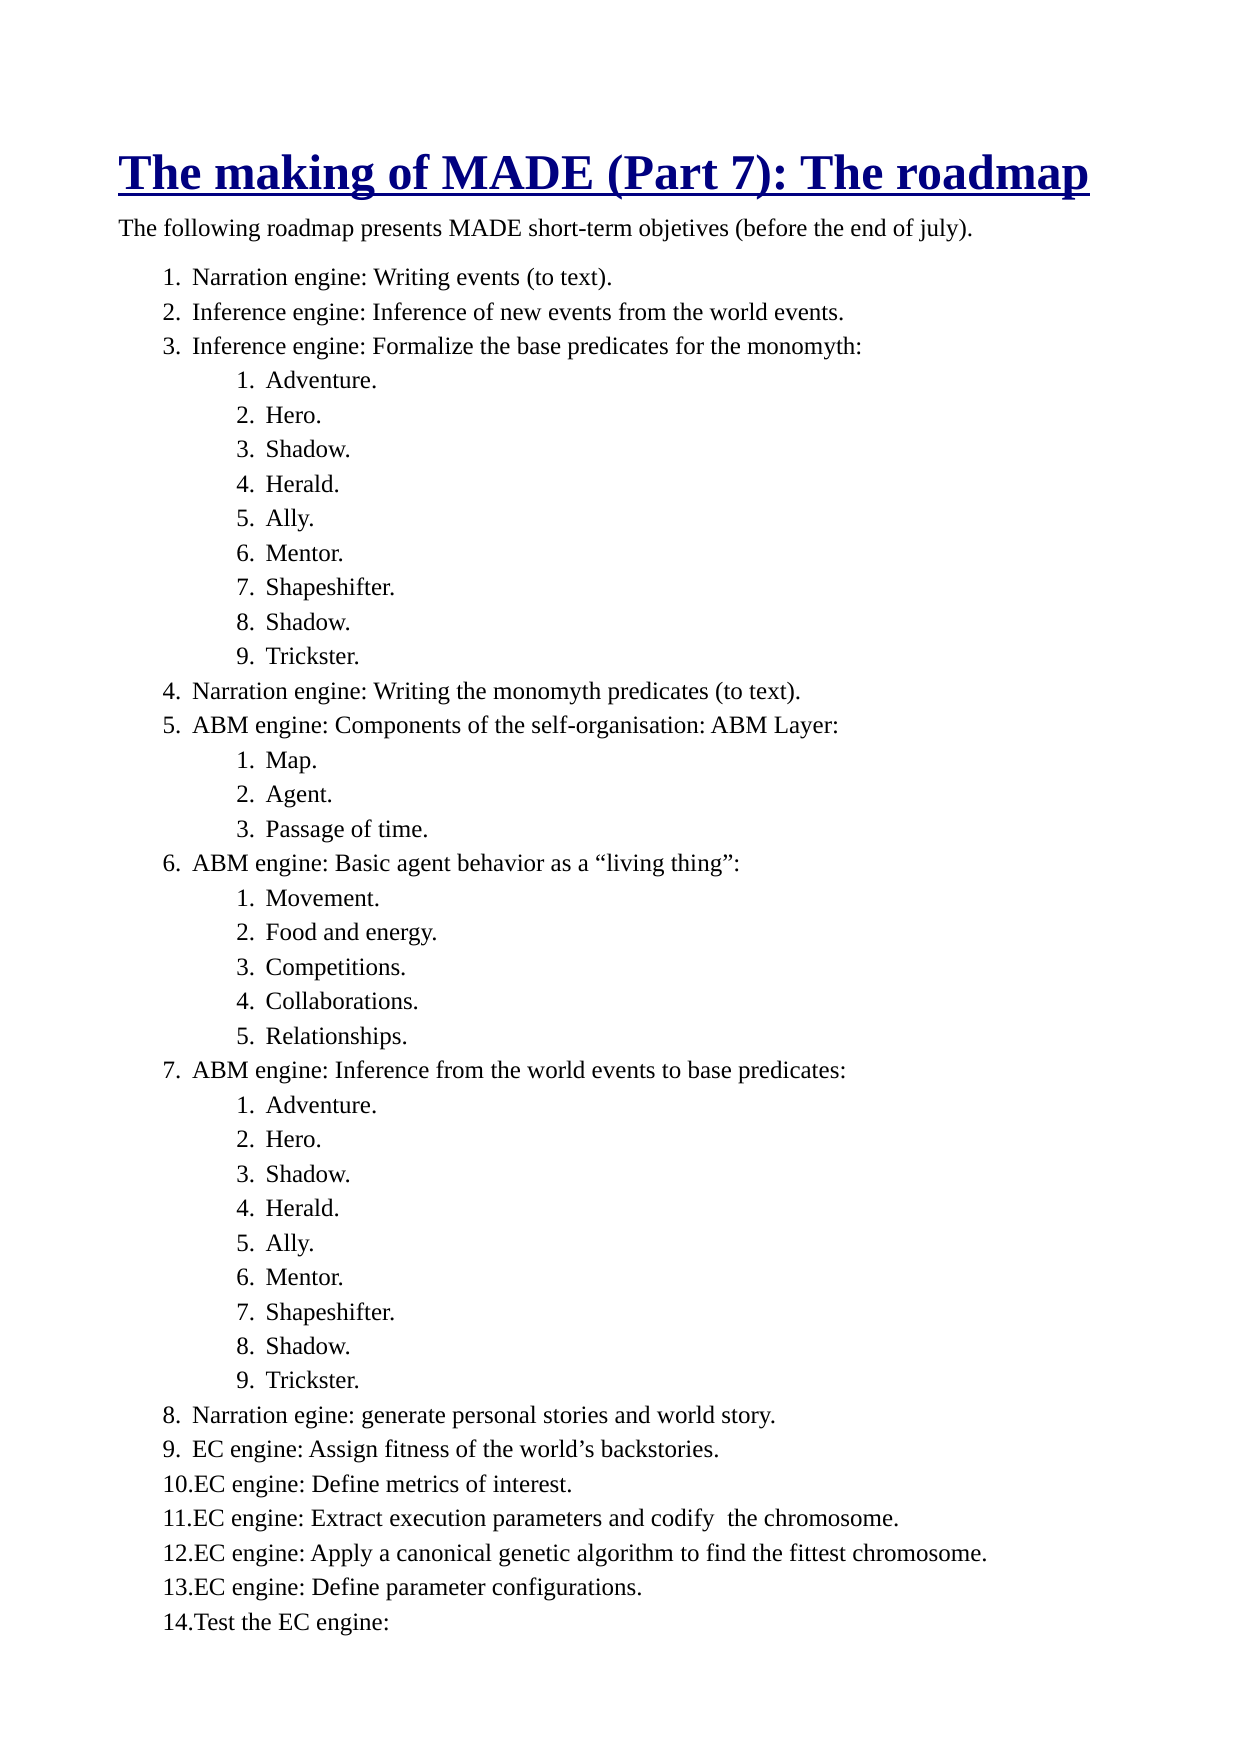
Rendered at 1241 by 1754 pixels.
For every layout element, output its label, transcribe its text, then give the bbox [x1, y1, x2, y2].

list Herald. [236, 1193, 1122, 1222]
list Food and energy. [236, 917, 1122, 946]
list Trickster. [236, 641, 1122, 670]
list ABM engine: Components of the self-organisation: ABM Layer: [162, 710, 1122, 739]
text The following roadmap presents MADE short-term objetives (before the end of july). [118, 213, 1122, 242]
list Narration engine: Writing the monomyth predicates (to text). [162, 676, 1122, 705]
list Passage of time. [236, 814, 1122, 843]
list Shadow. [236, 434, 1122, 463]
list Adventure. [236, 366, 1122, 394]
list Test the EC engine: [162, 1607, 1122, 1636]
list Herald. [236, 469, 1122, 498]
list Relationships. [236, 1021, 1122, 1049]
list Hero. [236, 1124, 1122, 1153]
list Collaborations. [236, 986, 1122, 1015]
list Inference engine: Inference of new events from the world events. [162, 297, 1122, 325]
list Inference engine: Formalize the base predicates for the monomyth: [162, 331, 1122, 360]
list EC engine: Extract execution parameters and codify the chromosome. [162, 1503, 1122, 1532]
list Shapeshifter. [236, 572, 1122, 601]
list Competitions. [236, 952, 1122, 981]
list Mentor. [236, 538, 1122, 567]
list Trickster. [236, 1366, 1122, 1394]
list Shadow. [236, 1331, 1122, 1360]
list Agent. [236, 779, 1122, 808]
list Ally. [236, 503, 1122, 532]
list Narration engine: Writing events (to text). [162, 262, 1122, 291]
list Ally. [236, 1228, 1122, 1256]
list Shadow. [236, 1159, 1122, 1187]
list Mentor. [236, 1262, 1122, 1291]
list ABM engine: Basic agent behavior as a “living thing”: [162, 848, 1122, 877]
list Narration egine: generate personal stories and world story. [162, 1400, 1122, 1429]
list Movement. [236, 883, 1122, 912]
list EC engine: Apply a canonical genetic algorithm to find the fittest chromosome. [162, 1538, 1122, 1567]
subtitle The making of MADE (Part 7): The roadmap [118, 143, 1122, 201]
list Map. [236, 745, 1122, 774]
list EC engine: Assign fitness of the world’s backstories. [162, 1434, 1122, 1463]
list EC engine: Define parameter configurations. [162, 1572, 1122, 1601]
list Adventure. [236, 1090, 1122, 1118]
list EC engine: Define metrics of interest. [162, 1469, 1122, 1498]
list Hero. [236, 400, 1122, 429]
list ABM engine: Inference from the world events to base predicates: [162, 1055, 1122, 1084]
list Shapeshifter. [236, 1297, 1122, 1325]
list Shadow. [236, 607, 1122, 636]
